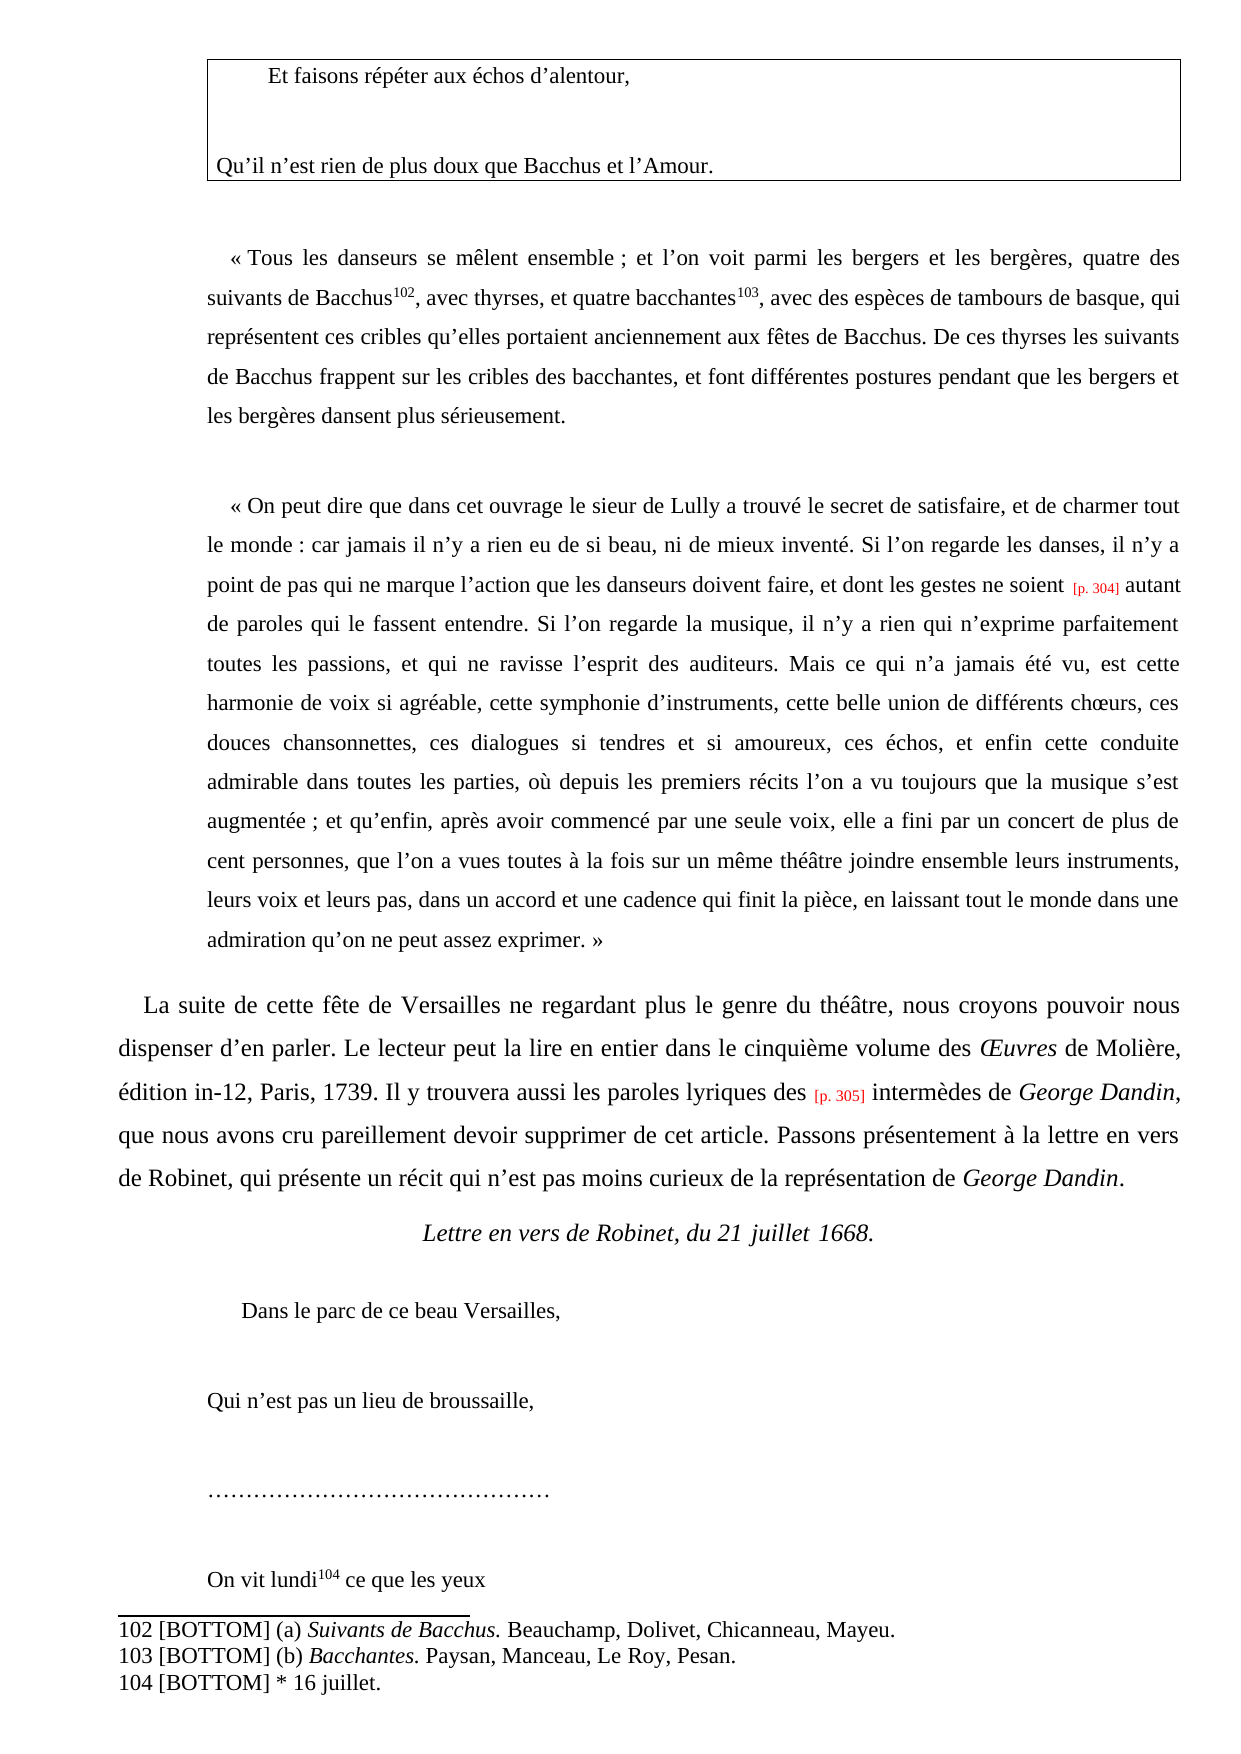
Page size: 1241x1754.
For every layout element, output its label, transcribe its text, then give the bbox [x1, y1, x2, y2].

text On vit lundi ce que les yeux [207, 1566, 1181, 1592]
text ……………………………………… [207, 1476, 1181, 1503]
text [BOTTOM] * 16 juillet. [118, 1668, 1181, 1695]
text [BOTTOM] (a) Suivants de Bacchus. Beauchamp, Dolivet, Chicanneau, Mayeu. [118, 1616, 1181, 1642]
text Lettre en vers de Robinet, du 21 juillet 1668. [118, 1218, 1181, 1247]
text « Tous les danseurs se mêlent ensemble ; et l’on voit parmi les bergers et les bergères, quatre des suivants de Bacchus, avec thyrses, et quatre bacchantes, avec des espèces de tambours de basque, qui représentent ces cribles qu’elles portaient anciennement aux fêtes de Bacchus. De ces thyrses les suivants de Bacchus frappent sur les cribles des bacchantes, et font différentes postures pendant que les bergers et les bergères dansent plus sérieusement. [207, 244, 1181, 428]
text Dans le parc de ce beau Versailles, [207, 1297, 1181, 1324]
text Qui n’est pas un lieu de broussaille, [207, 1387, 1181, 1413]
text La suite de cette fête de Versailles ne regardant plus le genre du théâtre, nous croyons pouvoir nous dispenser d’en parler. Le lecteur peut la lire en entier dans le cinquième volume des Œuvres de Molière, édition in-12, Paris, 1739. Il y trouvera aussi les paroles lyriques des [p. 305] intermèdes de George Dandin, que nous avons cru pareillement devoir supprimer de cet article. Passons présentement à la lettre en vers de Robinet, qui présente un récit qui n’est pas moins curieux de la représentation de George Dandin. [118, 990, 1181, 1192]
text [BOTTOM] (b) Bacchantes. Paysan, Manceau, Le Roy, Pesan. [118, 1642, 1181, 1668]
text « On peut dire que dans cet ouvrage le sieur de Lully a trouvé le secret de satisfaire, et de charmer tout le monde : car jamais il n’y a rien eu de si beau, ni de mieux inventé. Si l’on regarde les danses, il n’y a point de pas qui ne marque l’action que les danseurs doivent faire, et dont les gestes ne soient [p. 304] autant de paroles qui le fassent entendre. Si l’on regarde la musique, il n’y a rien qui n’exprime parfaitement toutes les passions, et qui ne ravisse l’esprit des auditeurs. Mais ce qui n’a jamais été vu, est cette harmonie de voix si agréable, cette symphonie d’instruments, cette belle union de différents chœurs, ces douces chansonnettes, ces dialogues si tendres et si amoureux, ces échos, et enfin cette conduite admirable dans toutes les parties, où depuis les premiers récits l’on a vu toujours que la musique s’est augmentée ; et qu’enfin, après avoir commencé par une seule voix, elle a fini par un concert de plus de cent personnes, que l’on a vues toutes à la fois sur un même théâtre joindre ensemble leurs instruments, leurs voix et leurs pas, dans un accord et une cadence qui finit la pièce, en laissant tout le monde dans une admiration qu’on ne peut assez exprimer. » [207, 492, 1181, 952]
text Et faisons répéter aux échos d’alentour, [208, 60, 1180, 88]
text Qu’il n’est rien de plus doux que Bacchus et l’Amour. [208, 148, 1180, 180]
